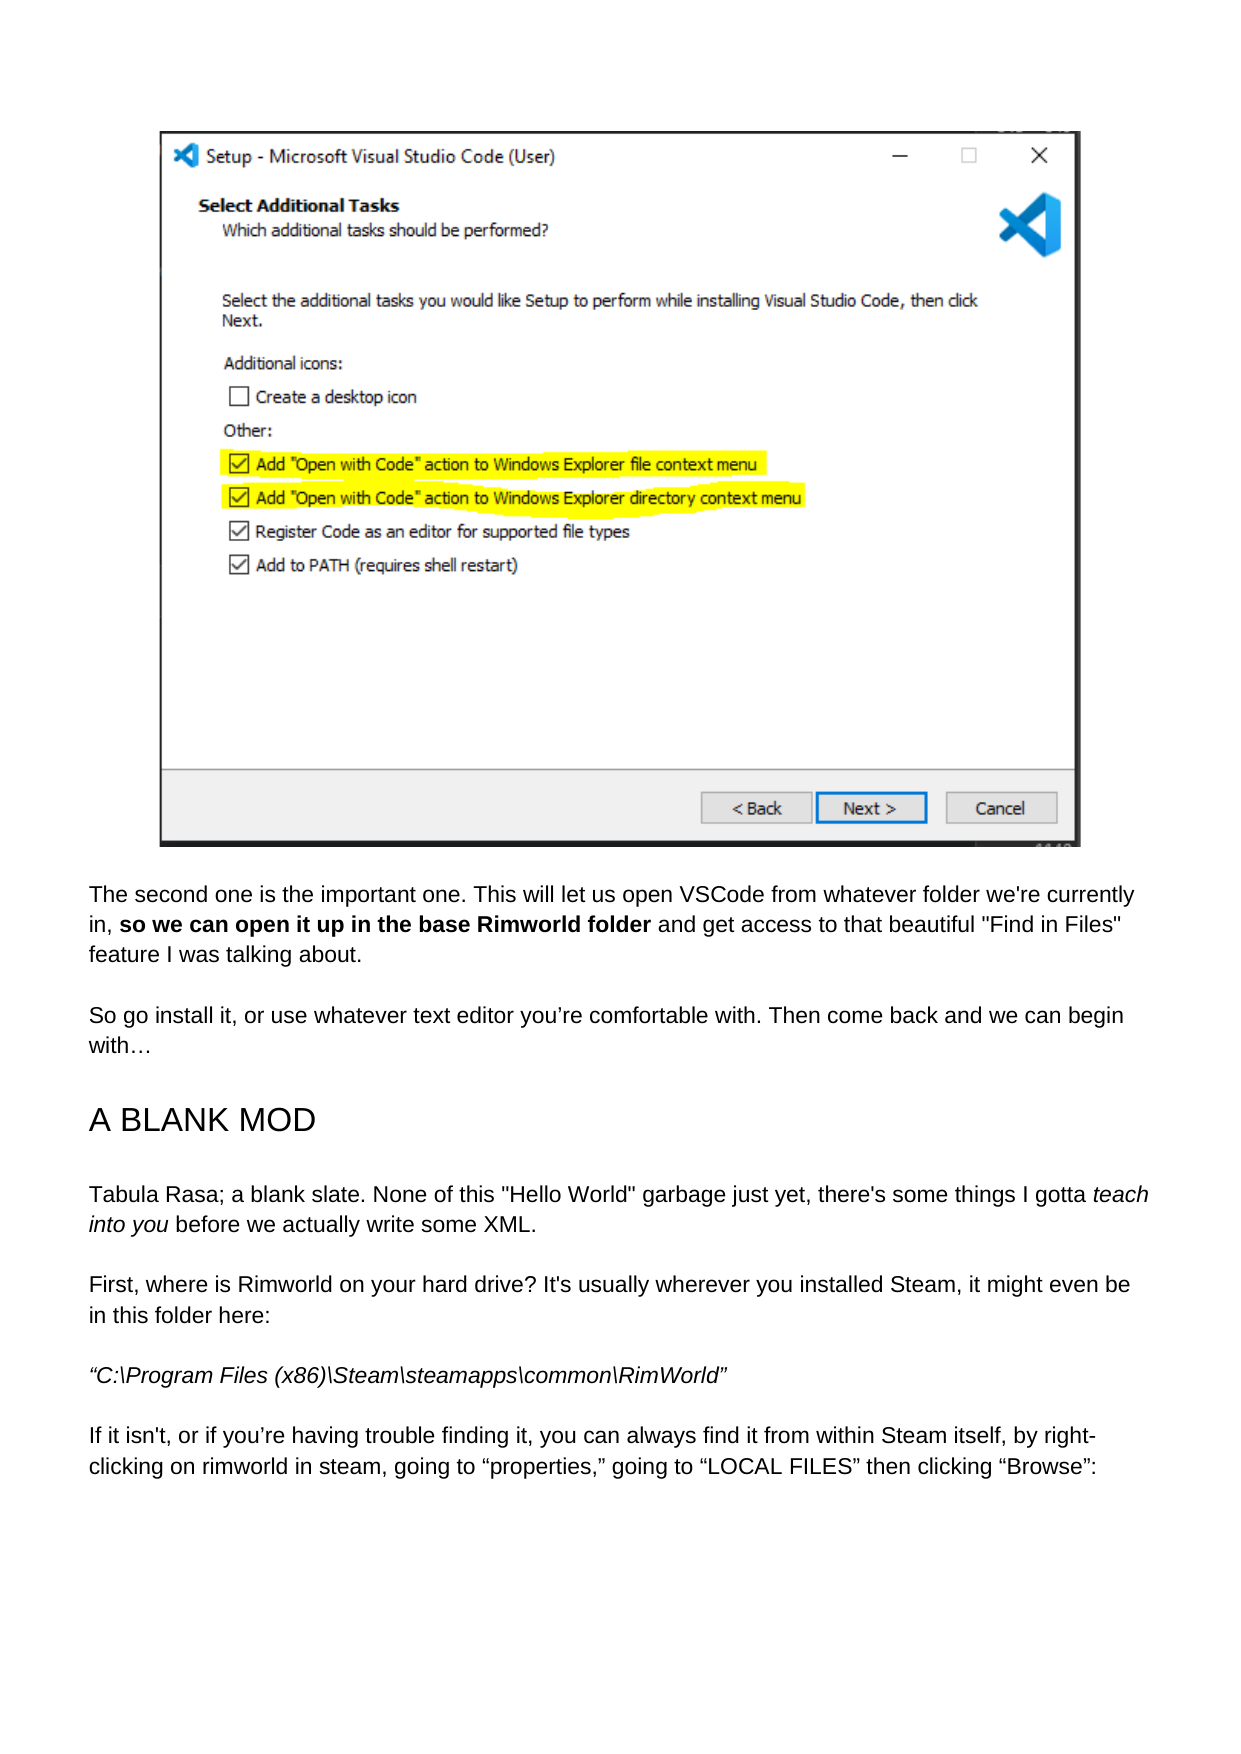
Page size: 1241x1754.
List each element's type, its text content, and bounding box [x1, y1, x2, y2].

picture [159, 131, 1081, 847]
text “C:\Program Files (x86)\Steam\steamapps\common\RimWorld” [88, 1362, 1152, 1388]
subtitle A BLANK MOD [88, 1099, 1152, 1138]
text If it isn't, or if you’re having trouble finding it, you can always find it from within Steam itself, by right-clicking on rimworld in steam, going to “properties,” going to “LOCAL FILES” then clicking “Browse”: [88, 1422, 1152, 1479]
text So go install it, or use whatever text editor you’re comfortable with. Then come back and we can begin with… [88, 1002, 1152, 1058]
text The second one is the important one. This will let us open VSCode from whatever folder we're currently in, so we can open it up in the base Rimworld folder and get access to that beautiful "Find in Files" feature I was talking about. [88, 881, 1152, 968]
text First, where is Rimworld on your hard drive? It's usually wherever you installed Steam, it might even be in this folder here: [88, 1271, 1152, 1328]
text Tabula Rasa; a blank slate. None of this "Hello World" garbage just yet, there's some things I gotta teach into you before we actually write some XML. [88, 1181, 1152, 1237]
